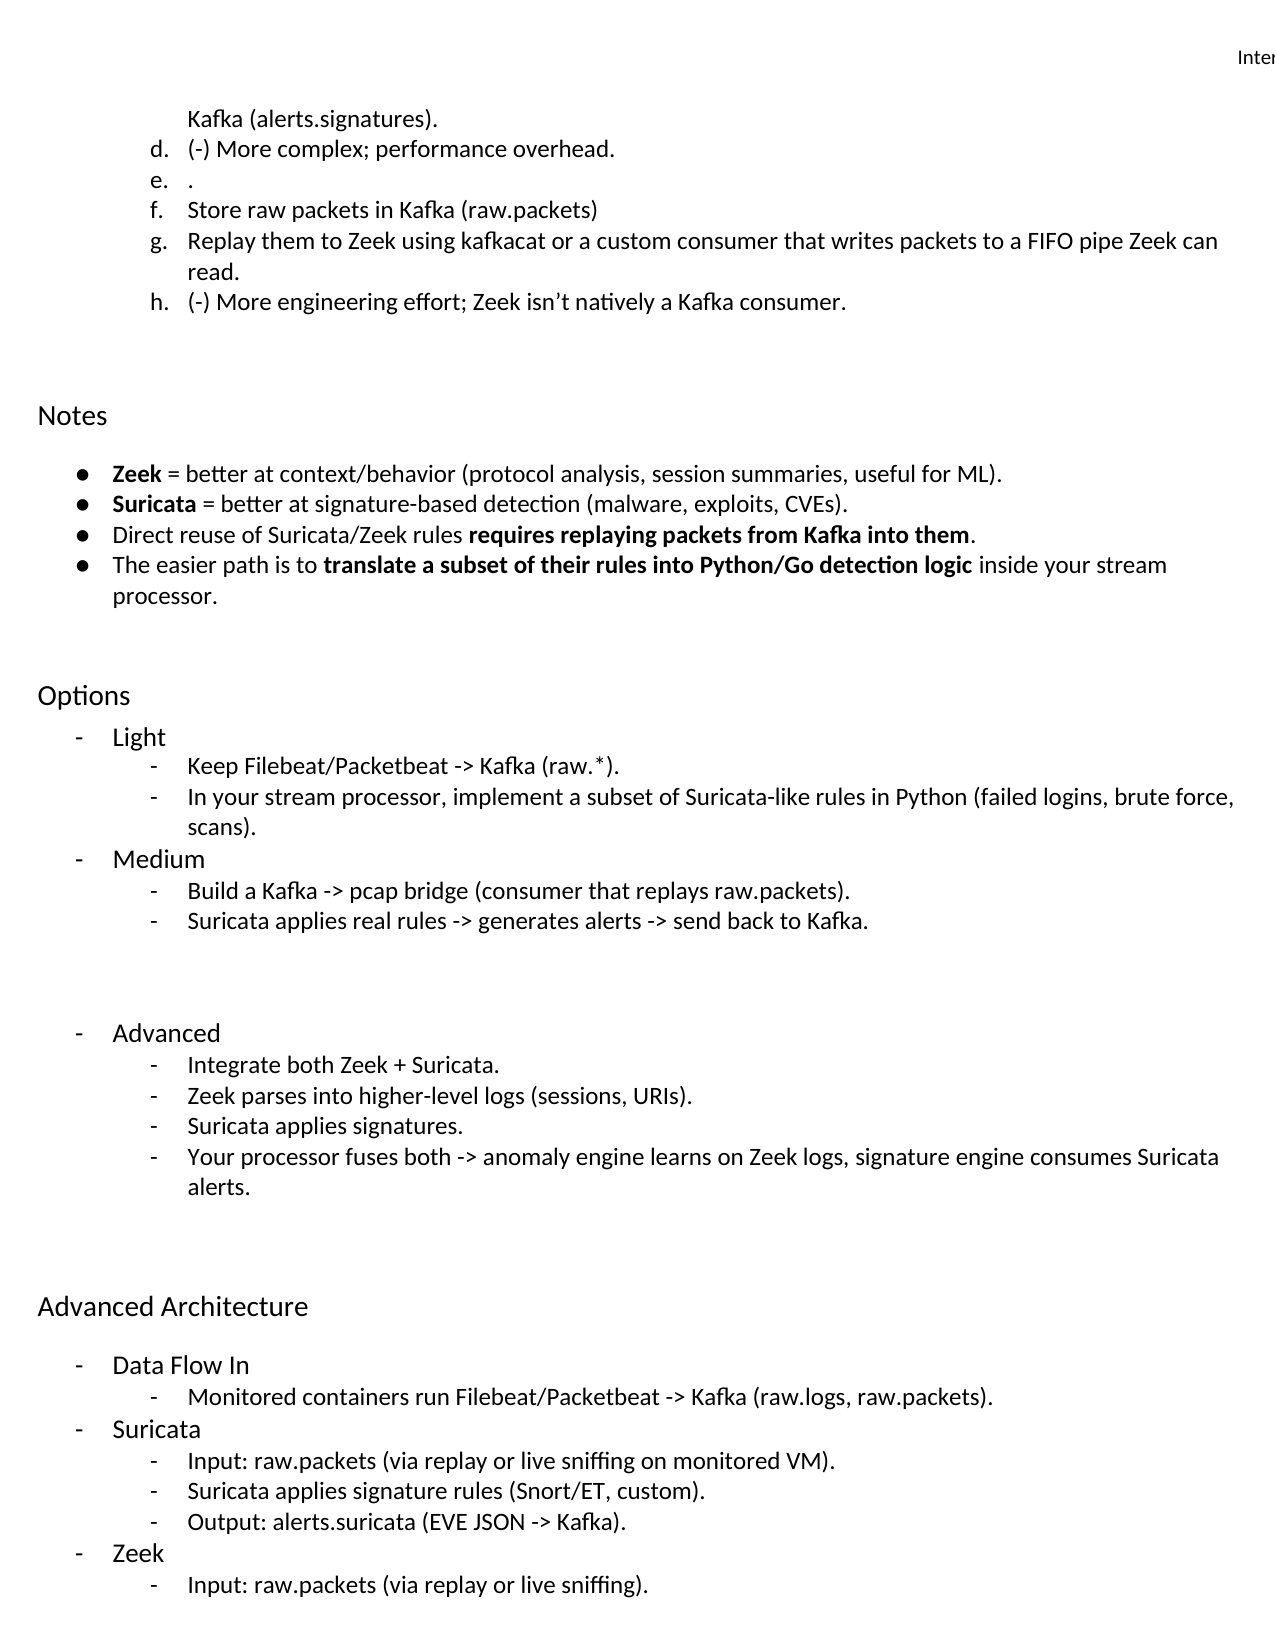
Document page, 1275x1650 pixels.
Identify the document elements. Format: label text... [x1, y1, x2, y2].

list Monitored containers run Filebeat/Packetbeat -> Kafka (raw.logs, raw.packets). [150, 1381, 1237, 1412]
text Options [41, 691, 53, 703]
list Kafka (alerts.signatures). [150, 103, 1237, 133]
list Output: alerts.suricata (EVE JSON -> Kafka). [150, 1506, 1237, 1536]
list The easier path is to translate a subset of their rules into Python/Go detection logic inside your stream processor. [75, 549, 1237, 610]
list Suricata = better at signature-based detection (malware, exploits, CVEs). [75, 488, 1237, 519]
list Input: raw.packets (via replay or live sniffing). [150, 1569, 1237, 1600]
text Options [37, 691, 58, 709]
list Light [75, 734, 133, 750]
list Store raw packets in Kafka (raw.packets) [150, 194, 1237, 225]
list Medium [75, 842, 1237, 875]
list In your stream processor, implement a subset of Suricata-like rules in Python (failed logins, brute force, scans). [150, 781, 1237, 842]
list Suricata applies signatures. [150, 1110, 1237, 1141]
list Data Flow In [75, 1348, 1237, 1381]
list Suricata [75, 1412, 1237, 1445]
list Suricata applies signature rules (Snort/ET, custom). [150, 1475, 1237, 1506]
text Options [61, 691, 1237, 709]
list Replay them to Zeek using kafkacat or a custom consumer that writes packets to a FIFO pipe Zeek can read. [150, 225, 1237, 286]
list Zeek parses into higher-level logs (sessions, URIs). [150, 1080, 1237, 1110]
list Build a Kafka -> pcap bridge (consumer that replays raw.packets). [150, 875, 1237, 905]
list (-) More engineering effort; Zeek isn’t natively a Kafka consumer. [150, 286, 1237, 317]
list Light [134, 734, 1237, 750]
list (-) More complex; performance overhead. [150, 133, 1237, 164]
list Direct reuse of Suricata/Zeek rules requires replaying packets from Kafka into them. [75, 519, 1237, 549]
list Suricata applies real rules -> generates alerts -> send back to Kafka. [150, 905, 1237, 936]
list Zeek [75, 1536, 1237, 1569]
list . [150, 164, 1237, 194]
list Advanced [75, 1016, 1237, 1049]
list Input: raw.packets (via replay or live sniffing on monitored VM). [150, 1445, 1237, 1475]
list Your processor fuses both -> anomaly engine learns on Zeek logs, signature engine consumes Suricata alerts. [150, 1141, 1237, 1202]
list Keep Filebeat/Packetbeat -> Kafka (raw.*). [150, 750, 1237, 781]
list Zeek = better at context/behavior (protocol analysis, session summaries, useful for ML). [75, 458, 1237, 488]
text Advanced Architecture [37, 1288, 1237, 1323]
text Notes [37, 397, 1237, 433]
list Integrate both Zeek + Suricata. [150, 1049, 1237, 1080]
